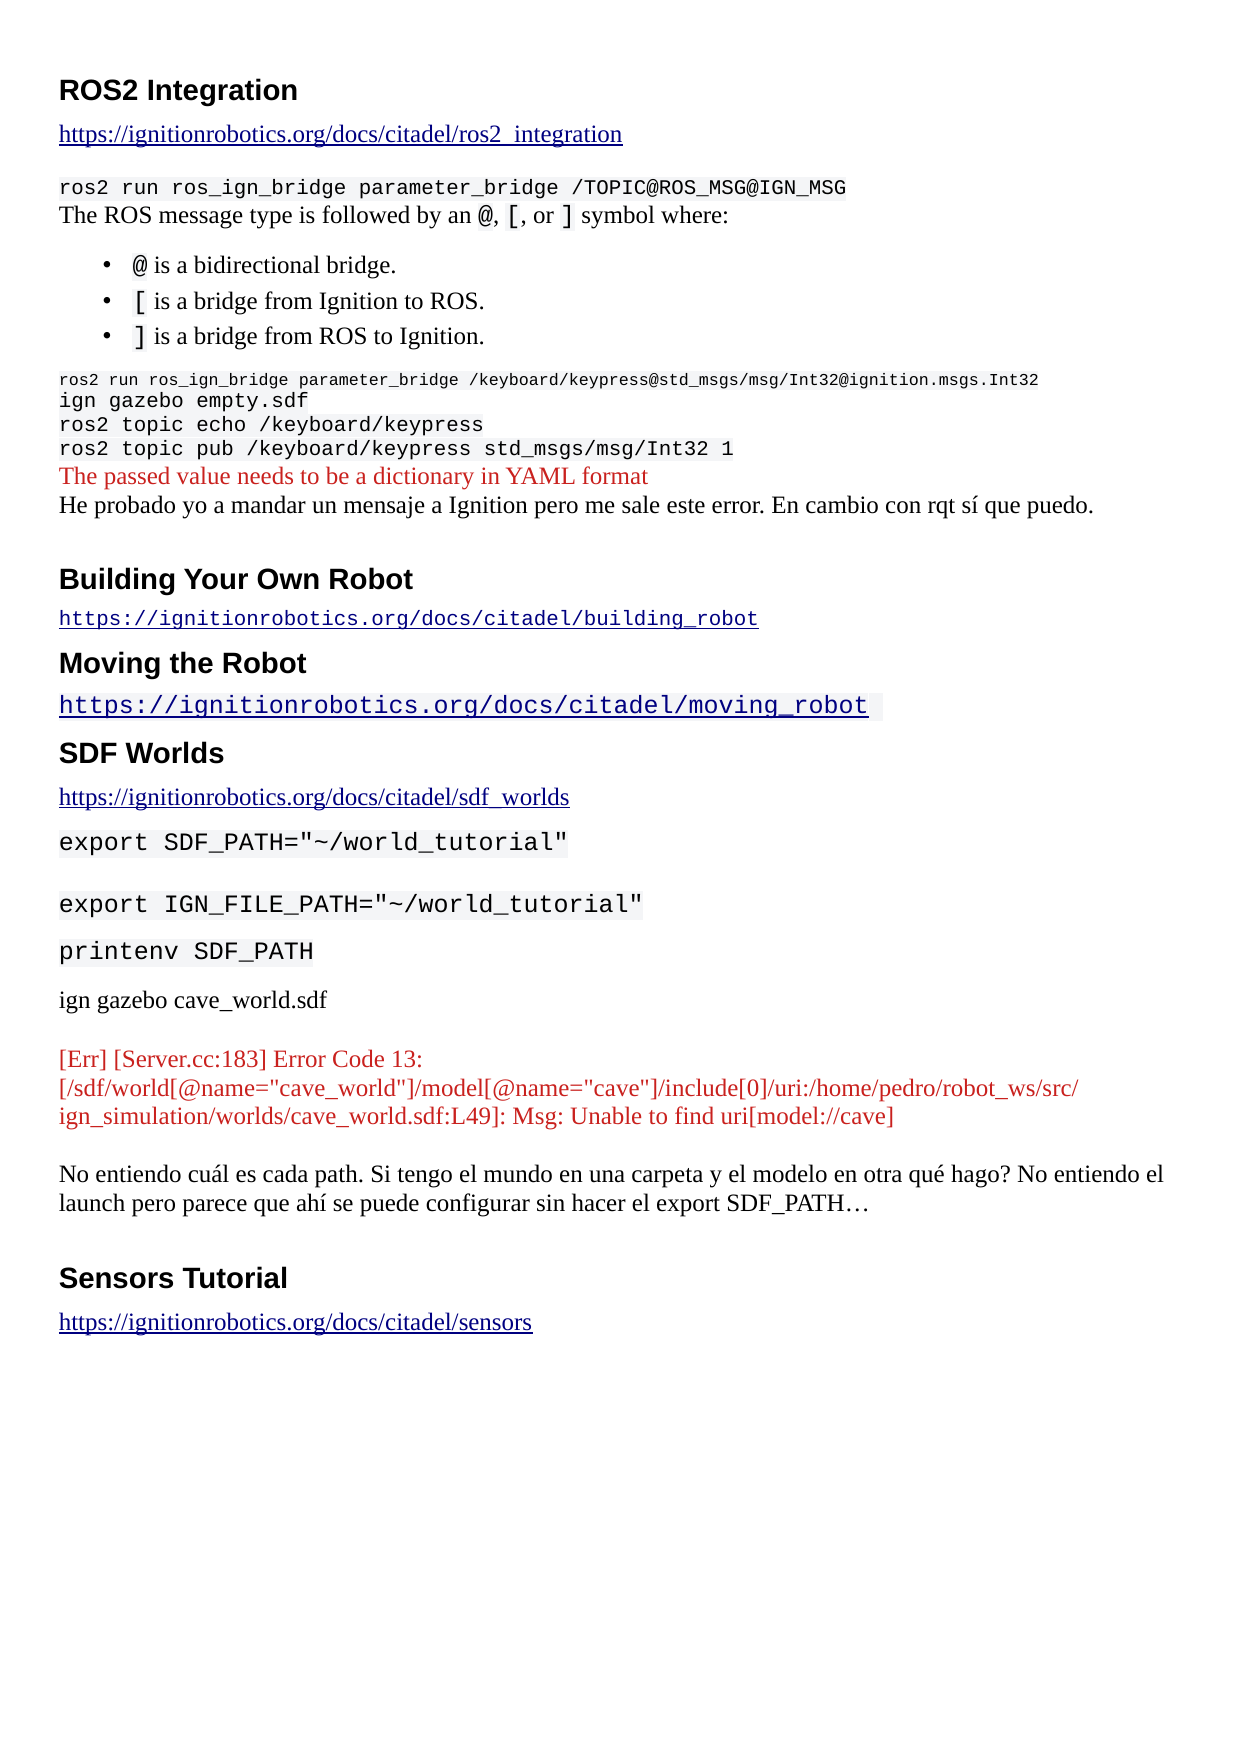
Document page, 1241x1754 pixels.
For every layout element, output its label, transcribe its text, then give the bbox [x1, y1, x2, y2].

list ] is a bridge from ROS to Ignition. [103, 321, 1182, 352]
text https://ignitionrobotics.org/docs/citadel/ros2_integration [58, 119, 1182, 148]
text The ROS message type is followed by an @, [, or ] symbol where: [58, 201, 1182, 231]
text The passed value needs to be a dictionary in YAML format [58, 461, 1182, 490]
list @ is a bidirectional bridge. [103, 251, 1182, 281]
subtitle Building Your Own Robot [58, 562, 1182, 596]
subtitle Sensors Tutorial [58, 1261, 1182, 1295]
text export SDF_PATH="~/world_tutorial" [58, 829, 1182, 858]
text printenv SDF_PATH [58, 938, 1182, 967]
text ros2 topic pub /keyboard/keypress std_msgs/msg/Int32 1 [58, 437, 1182, 461]
text ros2 topic echo /keyboard/keypress [58, 414, 1182, 437]
text ign gazebo cave_world.sdf [58, 986, 1182, 1014]
subtitle ROS2 Integration [58, 73, 1182, 107]
text export IGN_FILE_PATH="~/world_tutorial" [58, 891, 1182, 920]
text https://ignitionrobotics.org/docs/citadel/sensors [58, 1307, 1182, 1336]
text https://ignitionrobotics.org/docs/citadel/moving_robot [58, 693, 1182, 721]
text ros2 run ros_ign_bridge parameter_bridge /TOPIC@ROS_MSG@IGN_MSG [58, 177, 1182, 201]
text https://ignitionrobotics.org/docs/citadel/sdf_worlds [58, 782, 1182, 811]
text ign gazebo empty.sdf [58, 390, 1182, 414]
subtitle Moving the Robot [58, 646, 1182, 680]
text No entiendo cuál es cada path. Si tengo el mundo en una carpeta y el modelo en otra qué hago? No entiendo el launch pero parece que ahí se puede configurar sin hacer el export SDF_PATH… [58, 1159, 1182, 1217]
text He probado yo a mandar un mensaje a Ignition pero me sale este error. En cambio con rqt sí que puedo. [58, 490, 1182, 519]
list [ is a bridge from Ignition to ROS. [103, 286, 1182, 317]
text ros2 run ros_ign_bridge parameter_bridge /keyboard/keypress@std_msgs/msg/Int32@ignition.msgs.Int32 [58, 371, 1182, 390]
subtitle SDF Worlds [58, 736, 1182, 769]
text https://ignitionrobotics.org/docs/citadel/building_robot [58, 608, 1182, 632]
text [Err] [Server.cc:183] Error Code 13: [/sdf/world[@name="cave_world"]/model[@name="cave"]/include[0]/uri:/home/pedro/robot_ws/src/ign_simulation/worlds/cave_world.sdf:L49]: Msg: Unable to find uri[model://cave] [58, 1044, 1182, 1130]
